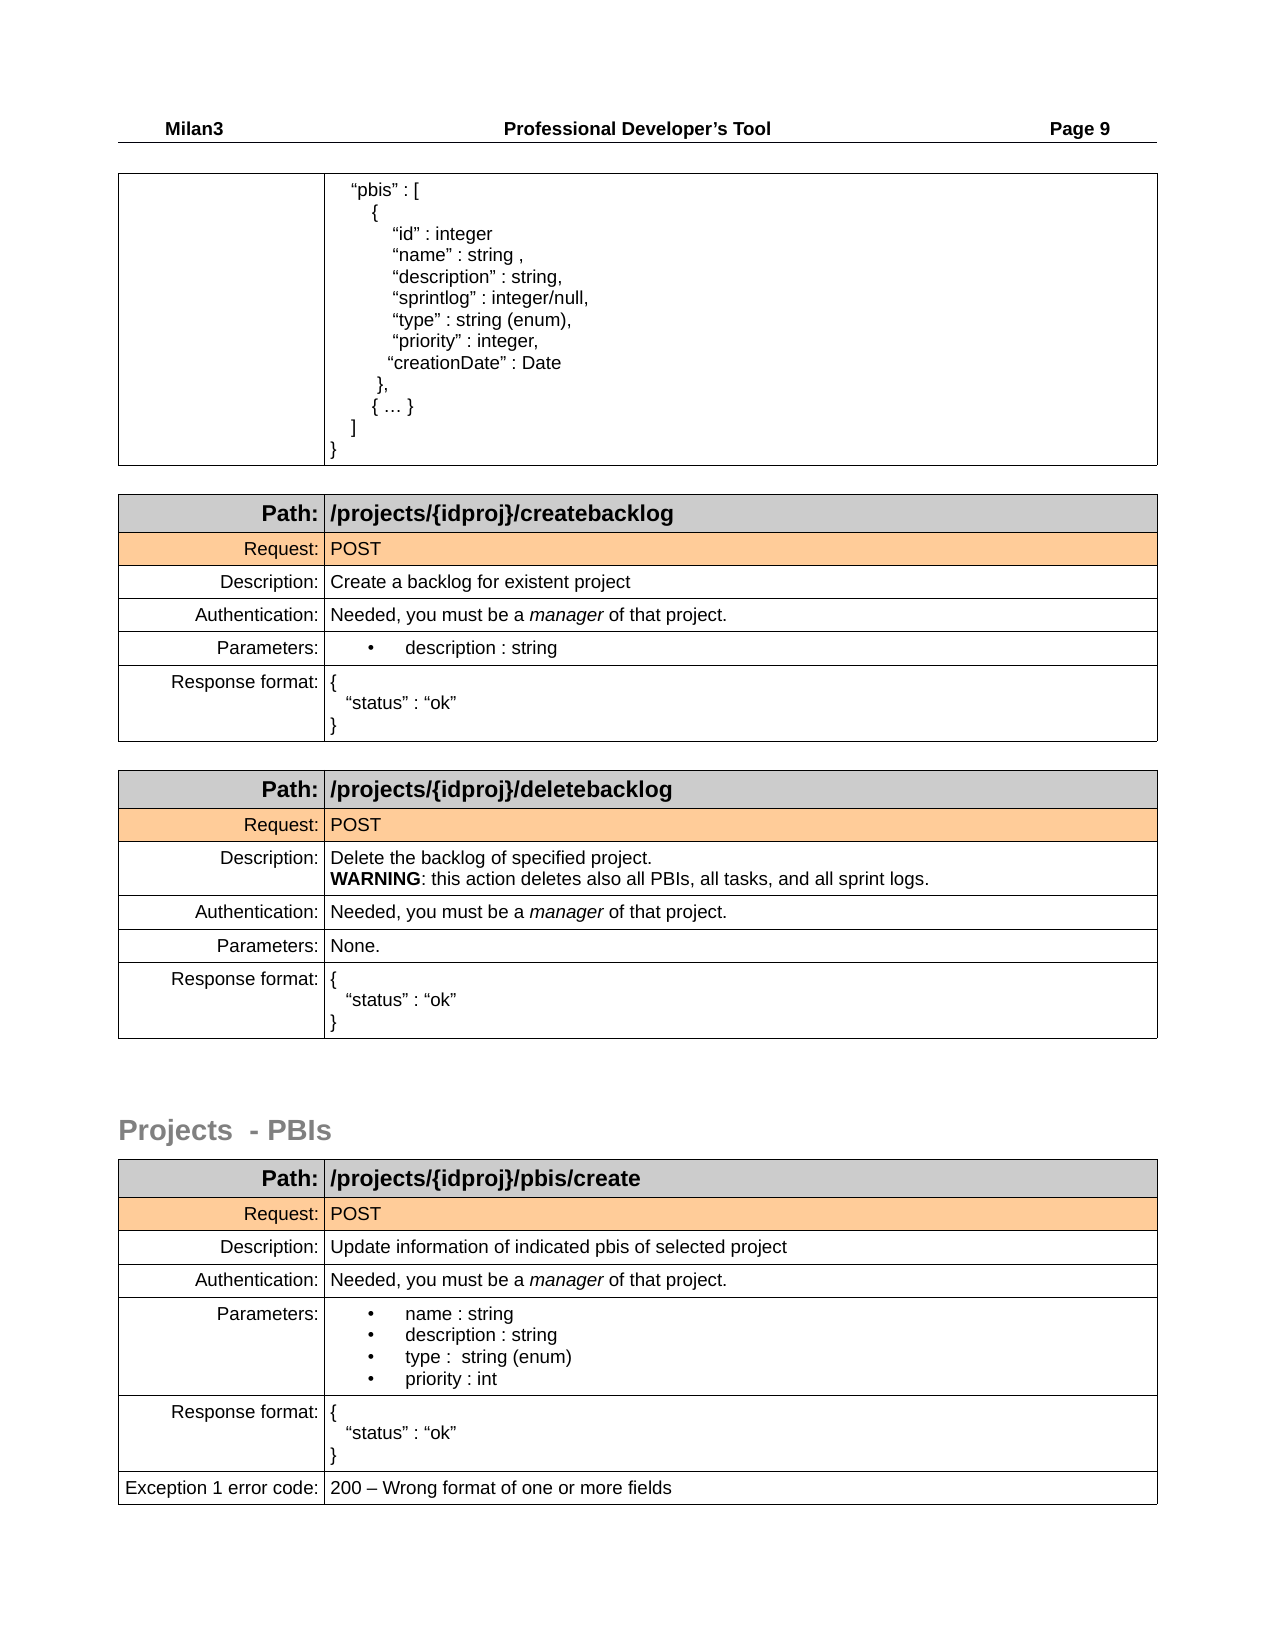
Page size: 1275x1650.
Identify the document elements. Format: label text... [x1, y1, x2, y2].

table_cell Needed, you must be a manager of that project. [325, 896, 1157, 928]
table_cell Needed, you must be a manager of that project. [325, 1265, 1157, 1297]
subtitle Projects - PBIs [118, 1113, 1157, 1147]
table_cell Authentication: [119, 599, 324, 631]
table_header /projects/{idproj}/createbacklog [325, 495, 1157, 532]
table_header Path: [119, 1160, 324, 1197]
table_header /projects/{idproj}/deletebacklog [325, 771, 1157, 808]
table_cell Authentication: [119, 1265, 324, 1297]
table_cell Parameters: [119, 632, 324, 664]
table_cell Response format: [119, 963, 324, 1038]
table_cell { “status” : “ok” } [325, 666, 1157, 741]
table_header /projects/{idproj}/pbis/create [325, 1160, 1157, 1197]
table_header Path: [119, 771, 324, 808]
table_cell Create a backlog for existent project [325, 566, 1157, 598]
table_cell description : string [325, 632, 1157, 664]
table_cell Request: [119, 809, 324, 841]
table_cell Needed, you must be a manager of that project. [325, 599, 1157, 631]
table_cell Request: [119, 533, 324, 565]
table_cell { “status” : “ok” } [325, 1396, 1157, 1471]
table_cell Authentication: [119, 896, 324, 928]
table_cell Description: [119, 1231, 324, 1263]
table_cell “pbis” : [ { “id” : integer “name” : string , “description” : string, “sprintlog” : integer/null, “type” : string (enum), “priority” : integer, “creationDate” : Date }, { … } ] } [325, 174, 1157, 465]
table_cell POST [325, 1198, 1157, 1230]
table_cell POST [325, 533, 1157, 565]
table_cell Parameters: [119, 1298, 324, 1395]
table_cell Delete the backlog of specified project. WARNING: this action deletes also all PBIs, all tasks, and all sprint logs. [325, 842, 1157, 895]
table_cell Description: [119, 842, 324, 895]
table_cell Response format: [119, 666, 324, 741]
table_cell Exception 1 error code: [119, 1472, 324, 1504]
table_cell Parameters: [119, 930, 324, 962]
table_cell Description: [119, 566, 324, 598]
table_cell 200 – Wrong format of one or more fields [325, 1472, 1157, 1504]
table_cell POST [325, 809, 1157, 841]
table_cell [119, 174, 324, 465]
table_cell name : string description : string type : string (enum) priority : int [325, 1298, 1157, 1395]
table_cell None. [325, 930, 1157, 962]
table_cell Response format: [119, 1396, 324, 1471]
table_header Path: [119, 495, 324, 532]
table_cell { “status” : “ok” } [325, 963, 1157, 1038]
table_cell Update information of indicated pbis of selected project [325, 1231, 1157, 1263]
table_cell Request: [119, 1198, 324, 1230]
